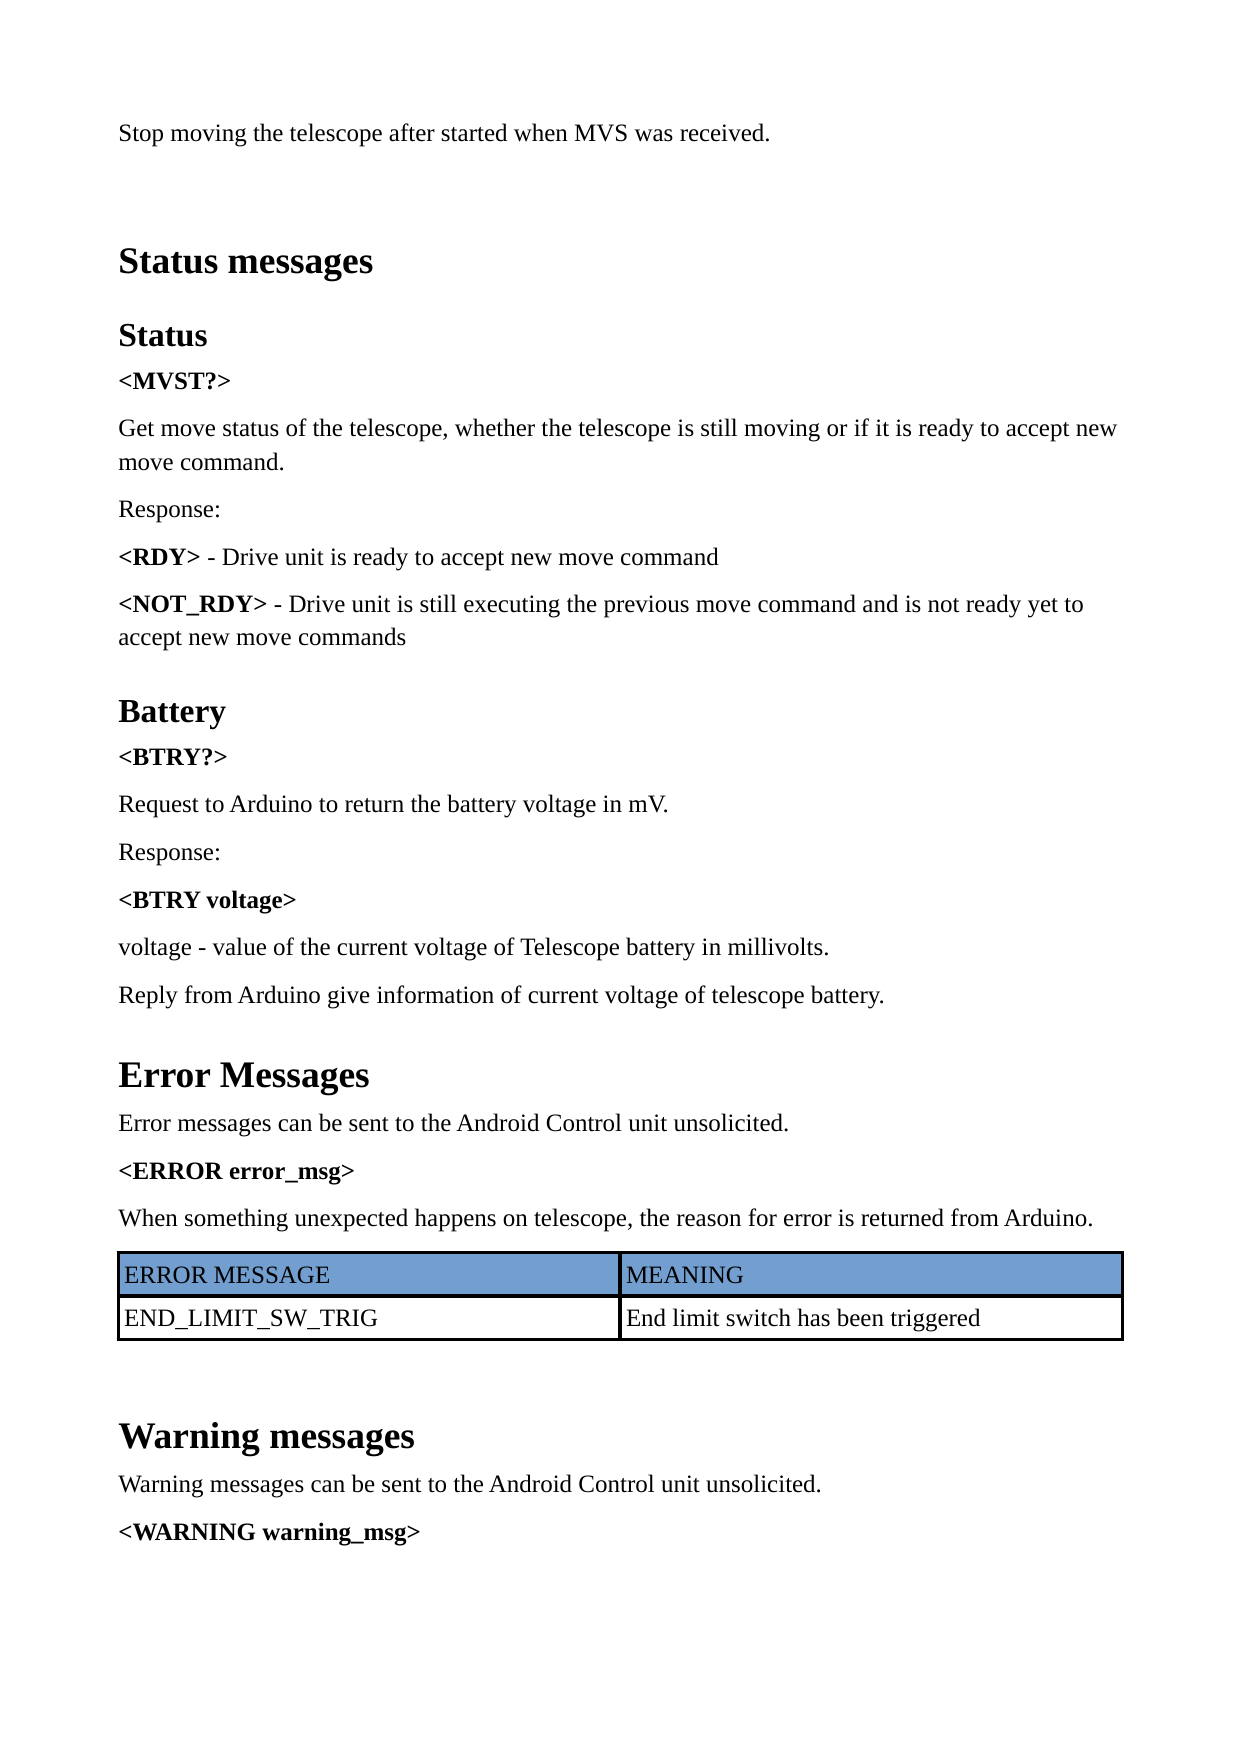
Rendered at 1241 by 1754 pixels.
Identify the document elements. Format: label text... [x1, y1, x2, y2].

text <NOT_RDY> - Drive unit is still executing the previous move command and is not ready yet to accept new move commands [118, 589, 1122, 651]
text Error messages can be sent to the Android Control unit unsolicited. [118, 1108, 1122, 1137]
text Warning messages can be sent to the Android Control unit unsolicited. [118, 1469, 1122, 1498]
text Response: [118, 837, 1122, 866]
text <BTRY?> [118, 742, 1122, 771]
table_header MEANING [622, 1254, 1121, 1294]
text <BTRY voltage> [118, 885, 1122, 913]
text When something unexpected happens on telescope, the reason for error is returned from Arduino. [118, 1203, 1122, 1232]
text Request to Arduino to return the battery voltage in mV. [118, 789, 1122, 818]
text <WARNING warning_msg> [118, 1517, 1122, 1545]
table_cell End limit switch has been triggered [622, 1298, 1121, 1338]
text <RDY> - Drive unit is ready to accept new move command [118, 542, 1122, 571]
subtitle Battery [118, 691, 1122, 729]
text Get move status of the telescope, whether the telescope is still moving or if it is ready to accept new move command. [118, 413, 1122, 475]
text Stop moving the telescope after started when MVS was received. [118, 118, 1122, 147]
subtitle Warning messages [118, 1413, 1122, 1457]
table_cell END_LIMIT_SW_TRIG [120, 1298, 618, 1338]
subtitle Status messages [118, 238, 1122, 281]
subtitle Status [118, 315, 1122, 353]
text <ERROR error_msg> [118, 1156, 1122, 1184]
text <MVST?> [118, 366, 1122, 395]
text Reply from Arduino give information of current voltage of telescope battery. [118, 980, 1122, 1009]
subtitle Error Messages [118, 1053, 1122, 1096]
table_header ERROR MESSAGE [120, 1254, 618, 1294]
text Response: [118, 494, 1122, 523]
text voltage - value of the current voltage of Telescope battery in millivolts. [118, 932, 1122, 961]
